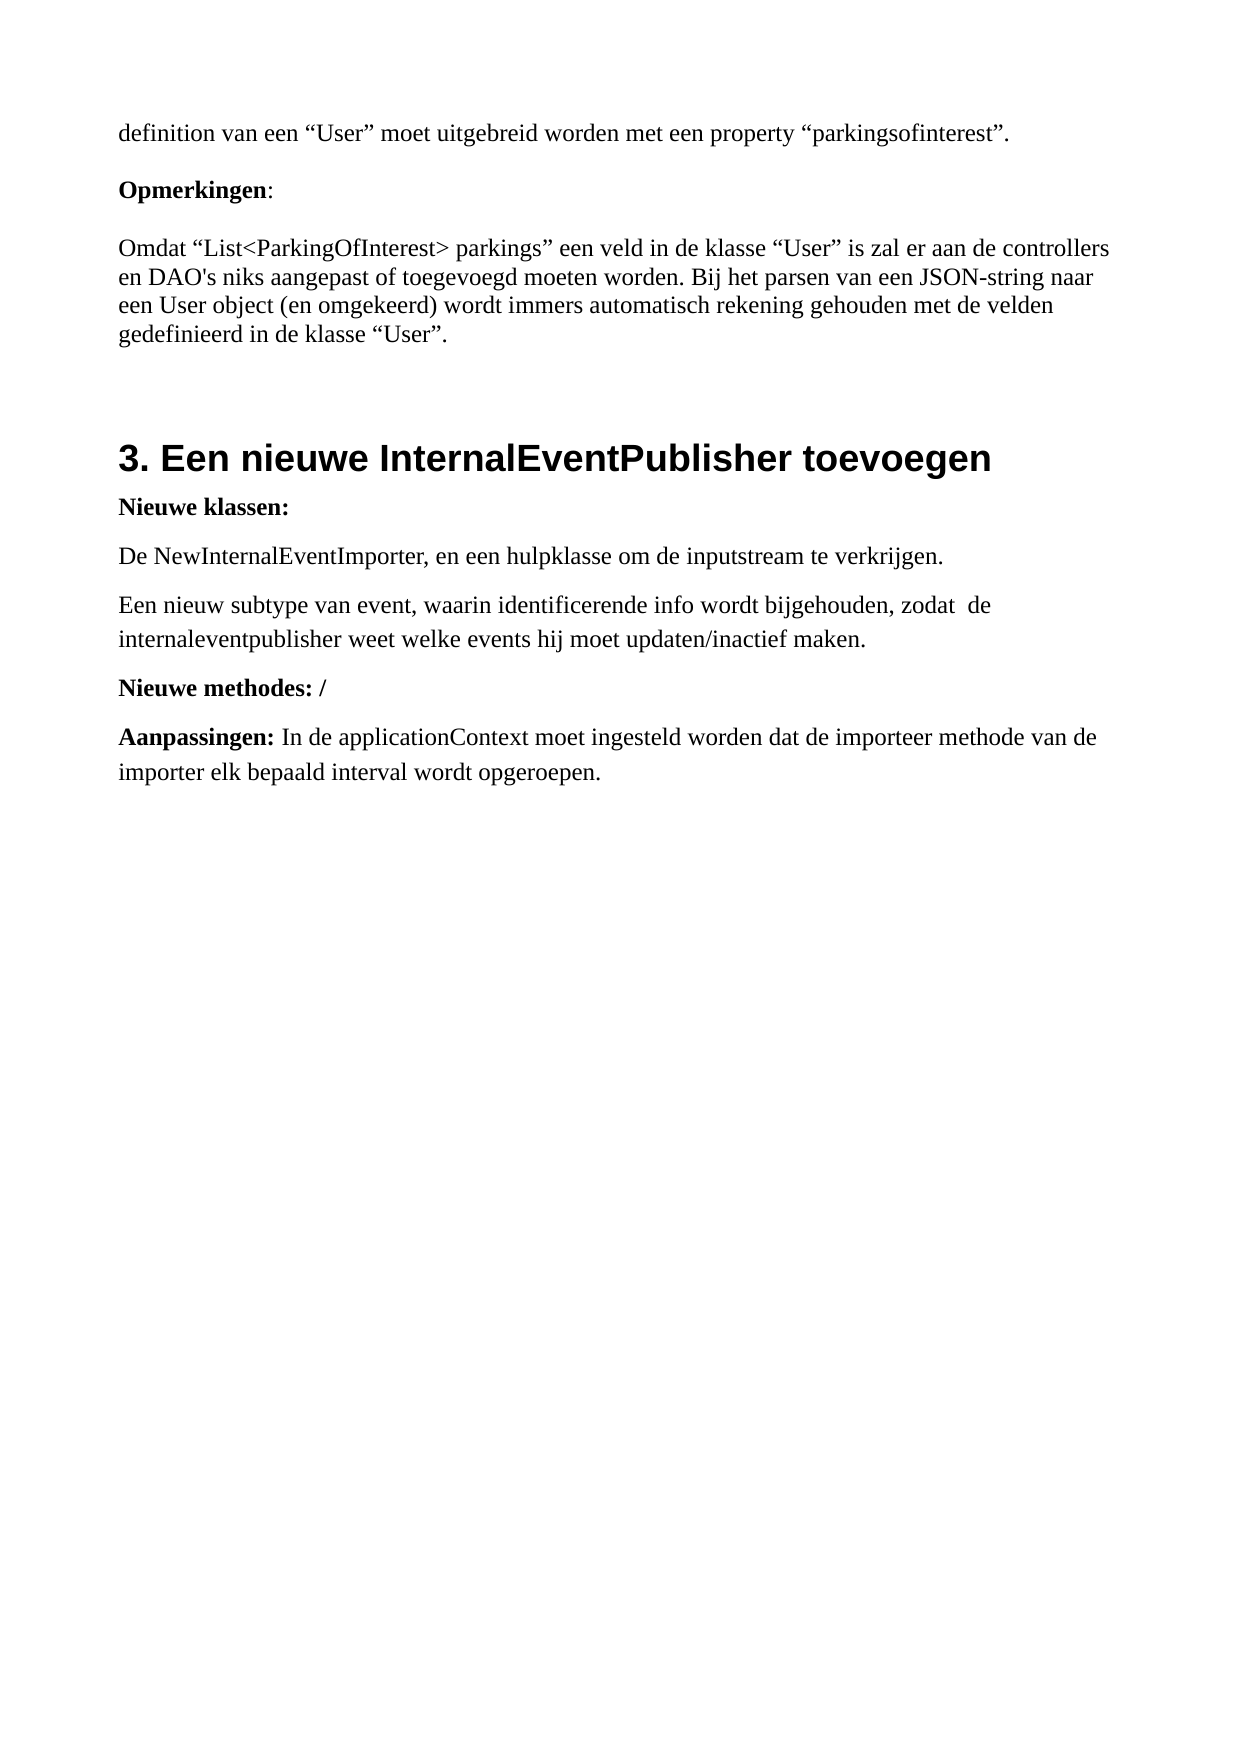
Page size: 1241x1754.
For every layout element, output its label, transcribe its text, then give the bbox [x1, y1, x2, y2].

text Een nieuw subtype van event, waarin identificerende info wordt bijgehouden, zodat de internaleventpublisher weet welke events hij moet updaten/inactief maken. [118, 590, 1122, 653]
subtitle 3. Een nieuwe InternalEventPublisher toevoegen [118, 436, 1122, 479]
text Nieuwe methodes: / [118, 673, 1122, 702]
text definition van een “User” moet uitgebreid worden met een property “parkingsofinterest”. [118, 118, 1122, 147]
text Nieuwe klassen: [118, 492, 1122, 521]
text De NewInternalEventImporter, en een hulpklasse om de inputstream te verkrijgen. [118, 541, 1122, 569]
text Aanpassingen: In de applicationContext moet ingesteld worden dat de importeer methode van de importer elk bepaald interval wordt opgeroepen. [118, 722, 1122, 786]
text Opmerkingen: [118, 176, 1122, 204]
text Omdat “List<ParkingOfInterest> parkings” een veld in de klasse “User” is zal er aan de controllers en DAO's niks aangepast of toegevoegd moeten worden. Bij het parsen van een JSON-string naar een User object (en omgekeerd) wordt immers automatisch rekening gehouden met de velden gedefinieerd in de klasse “User”. [118, 233, 1122, 348]
